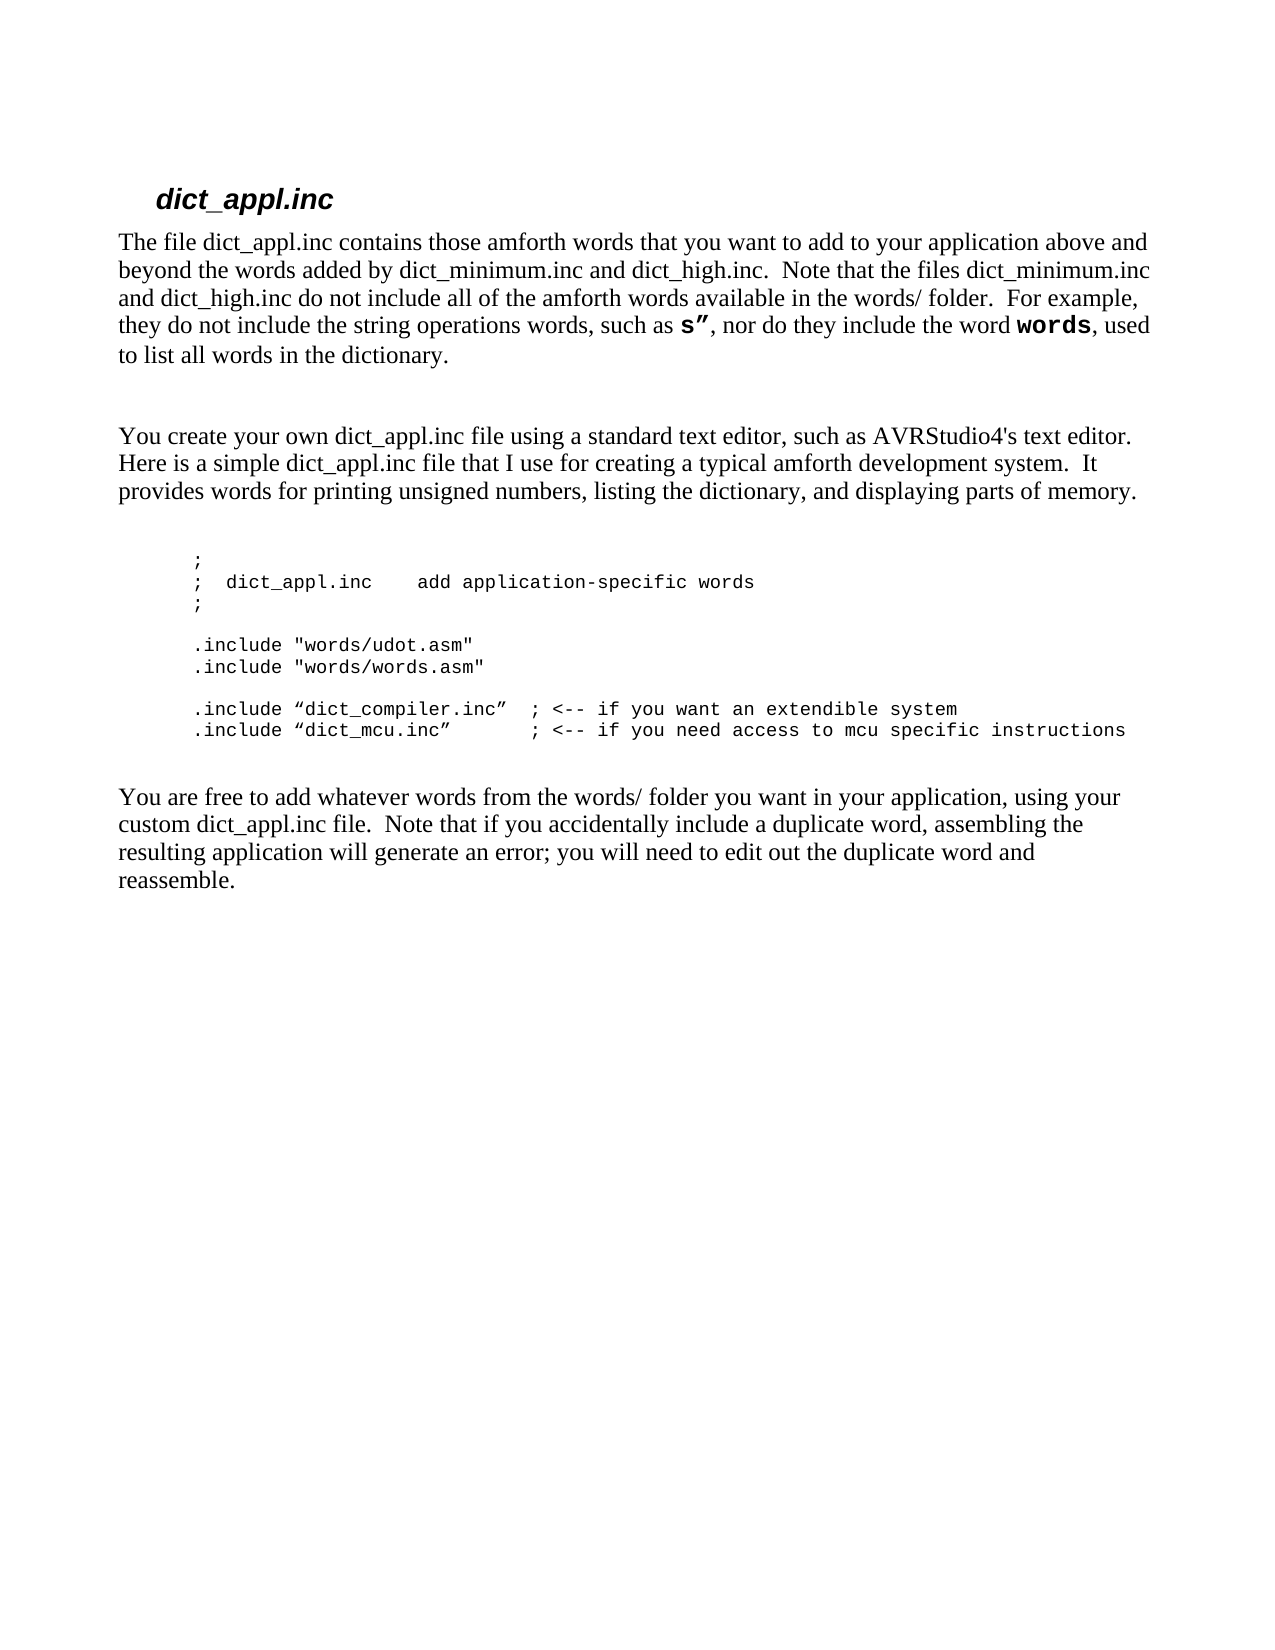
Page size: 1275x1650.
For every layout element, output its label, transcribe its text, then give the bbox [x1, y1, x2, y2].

text The file dict_appl.inc contains those amforth words that you want to add to your application above and beyond the words added by dict_minimum.inc and dict_high.inc. Note that the files dict_minimum.inc and dict_high.inc do not include all of the amforth words available in the words/ folder. For example, they do not include the string operations words, such as s”, nor do they include the word words, used to list all words in the dictionary. [118, 228, 1157, 369]
text .include “dict_compiler.inc” ; <-- if you want an extendible system [192, 700, 1157, 721]
text ; [192, 551, 1157, 572]
text .include “dict_mcu.inc” ; <-- if you need access to mcu specific instructions [192, 721, 1157, 742]
text .include "words/words.asm" [192, 657, 1157, 679]
subtitle dict_appl.inc [118, 183, 1157, 216]
text You create your own dict_appl.inc file using a standard text editor, such as AVRStudio4's text editor. Here is a simple dict_appl.inc file that I use for creating a typical amforth development system. It provides words for printing unsigned numbers, listing the dictionary, and displaying parts of memory. [118, 422, 1157, 505]
text ; dict_appl.inc add application-specific words [192, 572, 1157, 594]
text .include "words/udot.asm" [192, 636, 1157, 657]
text You are free to add whatever words from the words/ folder you want in your application, using your custom dict_appl.inc file. Note that if you accidentally include a duplicate word, assembling the resulting application will generate an error; you will need to edit out the duplicate word and reassemble. [118, 783, 1157, 893]
text ; [192, 594, 1157, 615]
